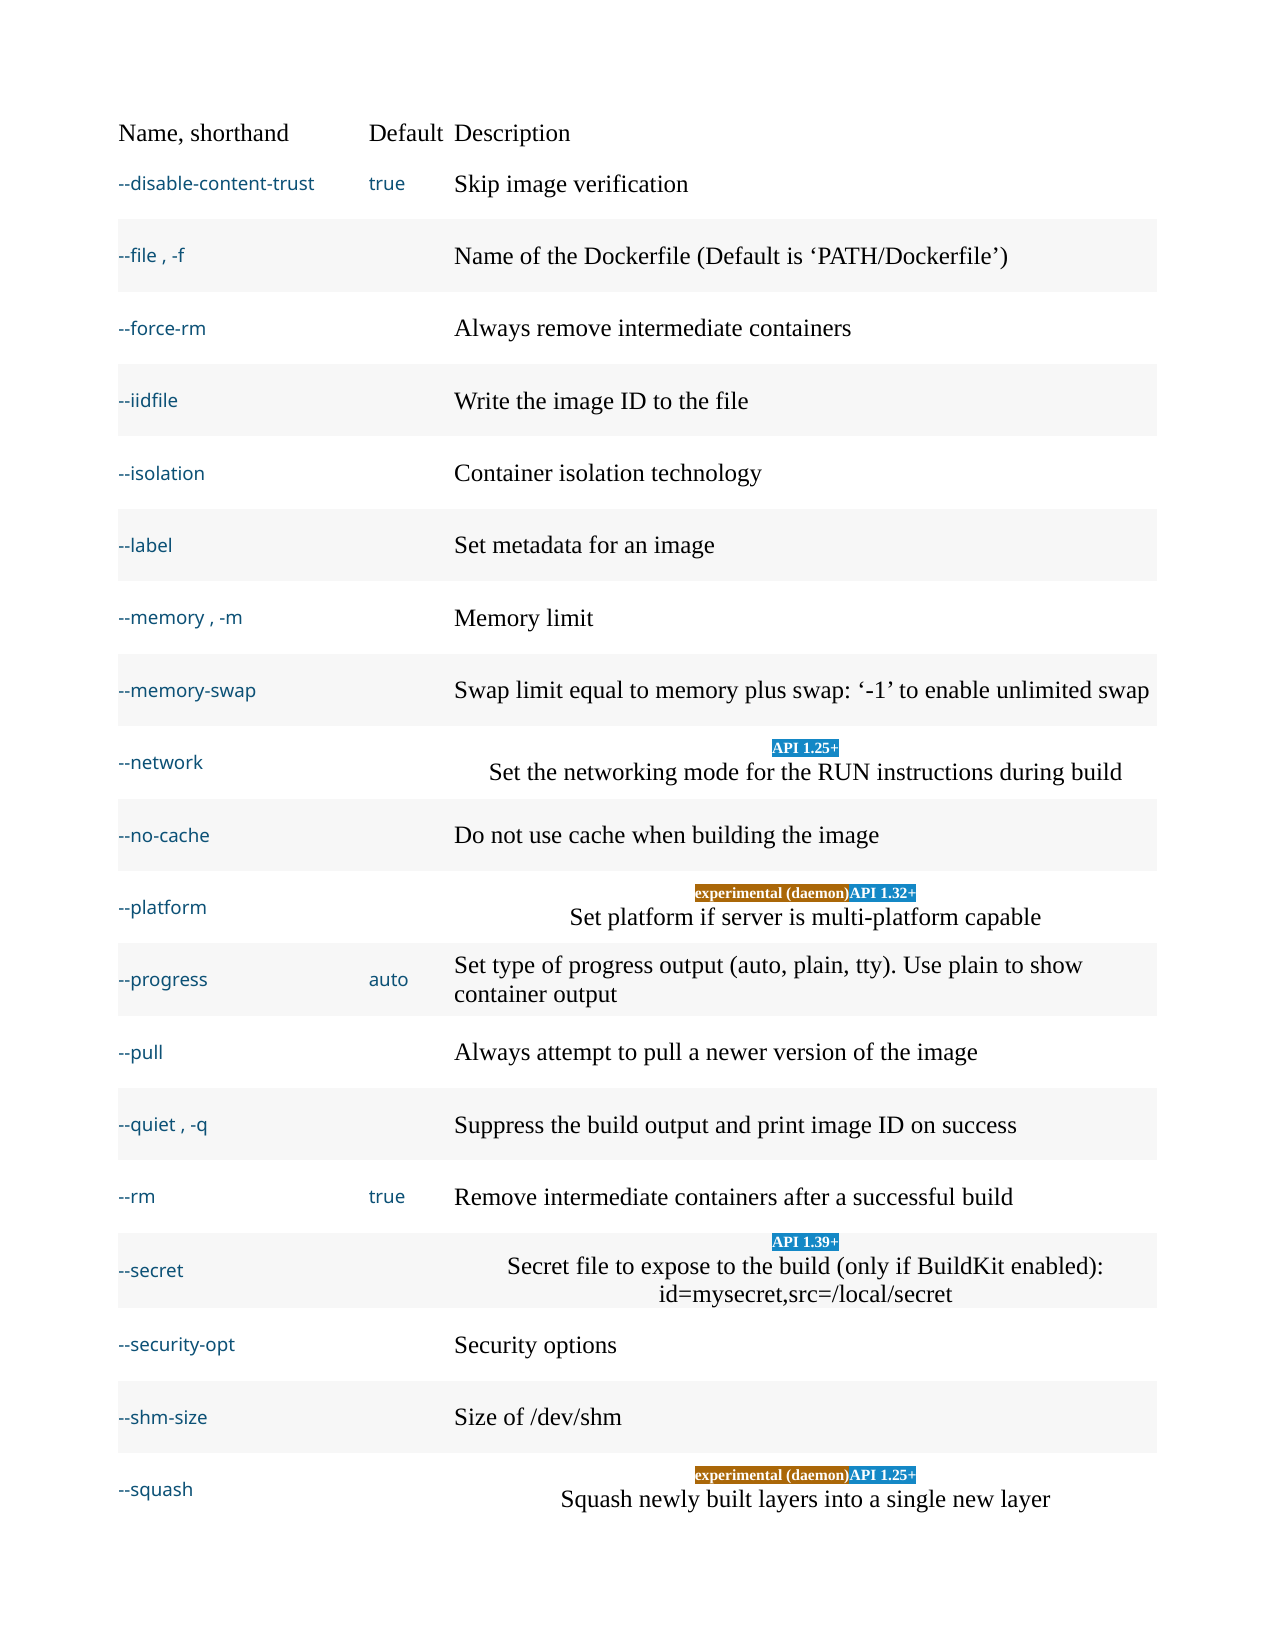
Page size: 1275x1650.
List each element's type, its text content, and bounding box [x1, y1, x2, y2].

table_cell [369, 1088, 454, 1160]
table_cell [369, 219, 454, 292]
table_cell Remove intermediate containers after a successful build [454, 1160, 1157, 1233]
table_cell --quiet , -q [118, 1088, 368, 1160]
table_cell [369, 1308, 454, 1381]
table_cell --memory-swap [118, 654, 368, 726]
table_cell [369, 654, 454, 726]
table_cell --iidfile [118, 364, 368, 436]
table_cell [369, 1233, 454, 1308]
table_cell --memory , -m [118, 581, 368, 654]
table_cell [369, 1016, 454, 1088]
table_cell true [369, 1160, 454, 1233]
table_cell --progress [118, 943, 368, 1016]
table_cell --security-opt [118, 1308, 368, 1381]
table_cell Swap limit equal to memory plus swap: ‘-1’ to enable unlimited swap [454, 654, 1157, 726]
table_cell Size of /dev/shm [454, 1381, 1157, 1453]
table_cell Security options [454, 1308, 1157, 1381]
table_cell [369, 726, 454, 798]
table_cell [369, 509, 454, 581]
table_cell Memory limit [454, 581, 1157, 654]
table_cell --isolation [118, 436, 368, 509]
table_cell --squash [118, 1453, 368, 1525]
table_cell [369, 292, 454, 364]
table_cell Set metadata for an image [454, 509, 1157, 581]
table_cell Suppress the build output and print image ID on success [454, 1088, 1157, 1160]
table_cell [369, 799, 454, 871]
table_cell Write the image ID to the file [454, 364, 1157, 436]
table_cell --platform [118, 871, 368, 943]
table_cell experimental (daemon)API 1.32+ Set platform if server is multi-platform capable [454, 871, 1157, 943]
table_cell Do not use cache when building the image [454, 799, 1157, 871]
table_cell --rm [118, 1160, 368, 1233]
table_cell --pull [118, 1016, 368, 1088]
table_cell [369, 1453, 454, 1525]
table_header Name, shorthand [118, 118, 368, 147]
table_cell Always remove intermediate containers [454, 292, 1157, 364]
table_header Default [369, 118, 454, 147]
table_cell [369, 436, 454, 509]
table_cell [369, 871, 454, 943]
table_cell true [369, 147, 454, 219]
table_cell Skip image verification [454, 147, 1157, 219]
table_cell --disable-content-trust [118, 147, 368, 219]
table_cell --label [118, 509, 368, 581]
table_cell Always attempt to pull a newer version of the image [454, 1016, 1157, 1088]
table_cell --force-rm [118, 292, 368, 364]
table_cell API 1.39+ Secret file to expose to the build (only if BuildKit enabled): id=mysecret,src=/local/secret [454, 1233, 1157, 1308]
table_cell --shm-size [118, 1381, 368, 1453]
table_cell auto [369, 943, 454, 1016]
table_cell Name of the Dockerfile (Default is ‘PATH/Dockerfile’) [454, 219, 1157, 292]
table_cell --no-cache [118, 799, 368, 871]
table_cell --secret [118, 1233, 368, 1308]
table_cell [369, 364, 454, 436]
table_cell --network [118, 726, 368, 798]
table_header Description [454, 118, 1157, 147]
table_cell Set type of progress output (auto, plain, tty). Use plain to show container output [454, 943, 1157, 1016]
table_cell [369, 1381, 454, 1453]
table_cell experimental (daemon)API 1.25+ Squash newly built layers into a single new layer [454, 1453, 1157, 1525]
table_cell API 1.25+ Set the networking mode for the RUN instructions during build [454, 726, 1157, 798]
table_cell Container isolation technology [454, 436, 1157, 509]
table_cell --file , -f [118, 219, 368, 292]
table_cell [369, 581, 454, 654]
